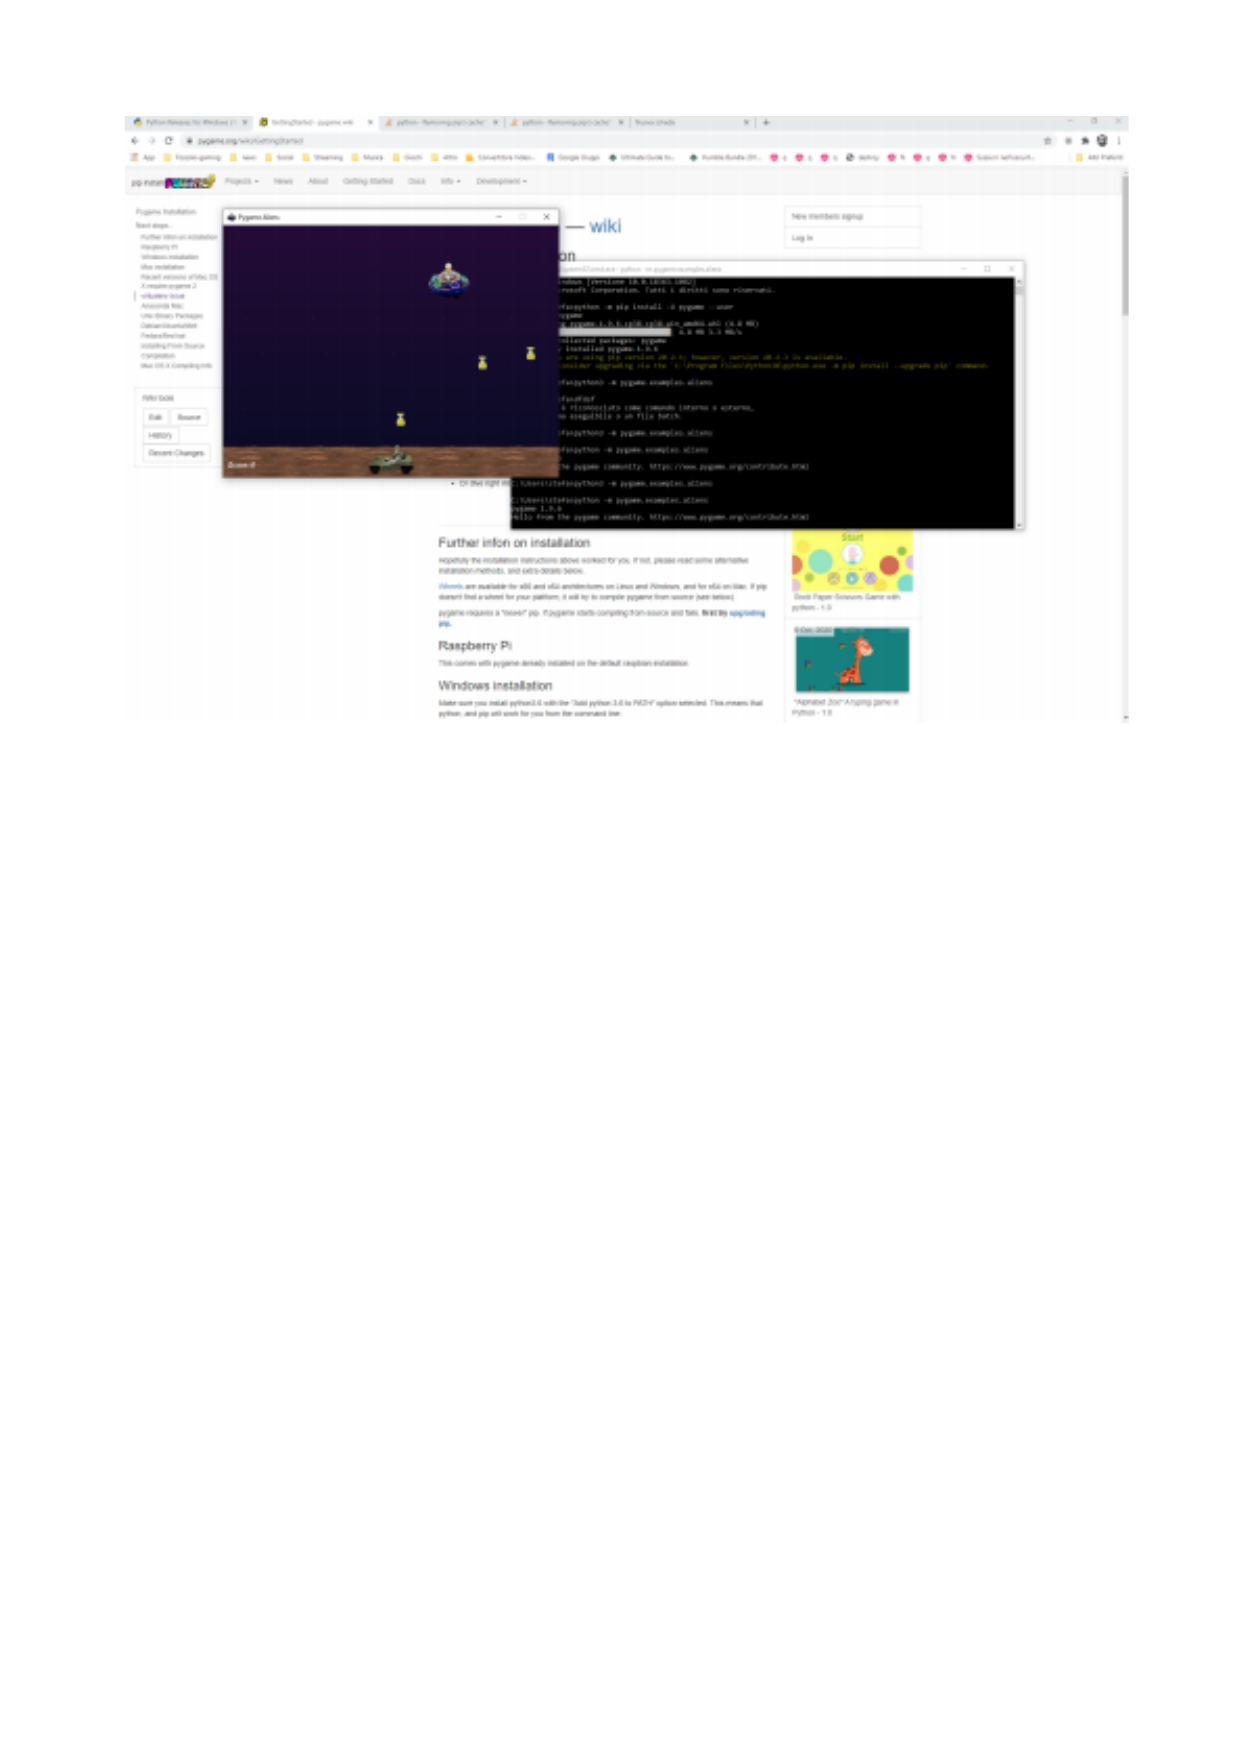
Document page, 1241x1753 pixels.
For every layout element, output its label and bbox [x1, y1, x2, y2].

picture [124, 116, 1129, 723]
